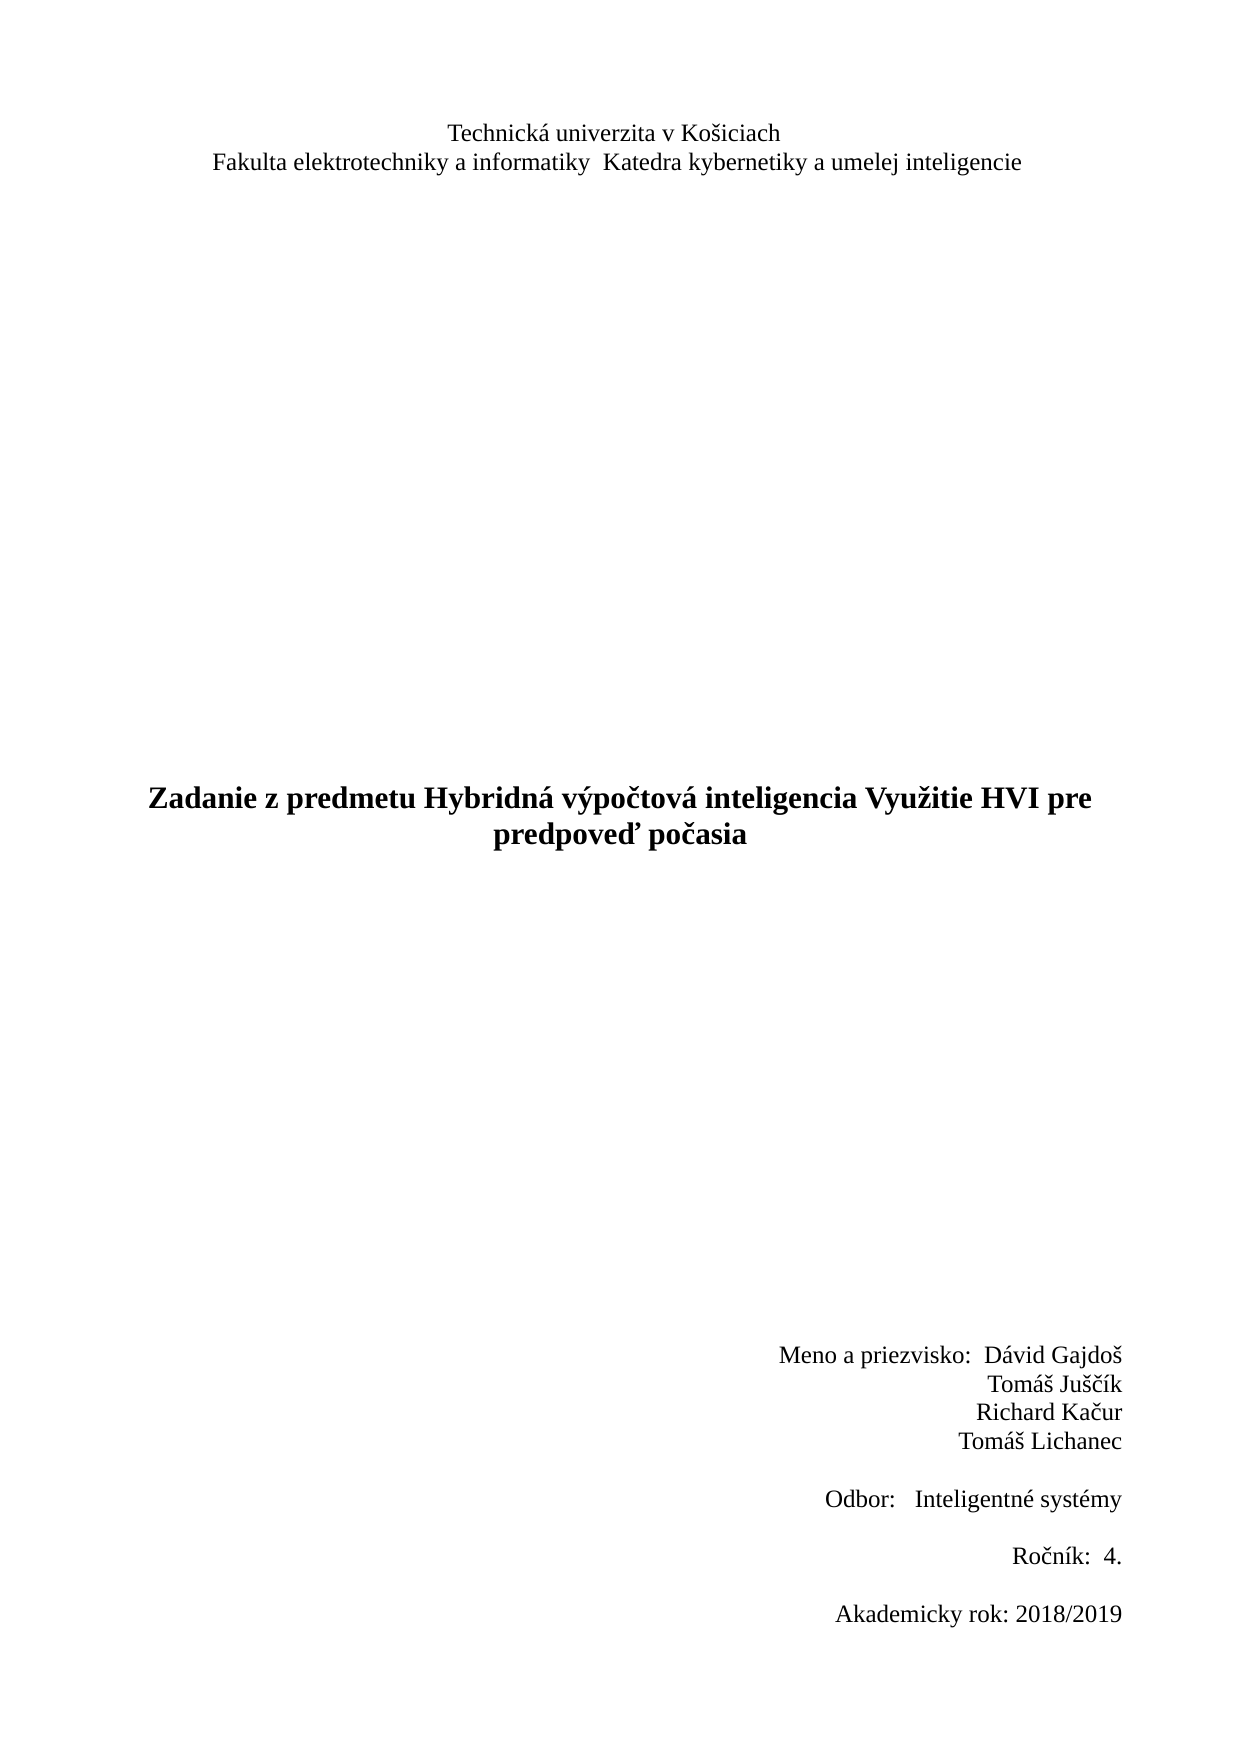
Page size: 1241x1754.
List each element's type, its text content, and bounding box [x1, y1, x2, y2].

text Richard Kačur [118, 1397, 1122, 1426]
text Akademicky rok: 2018/2019 [118, 1599, 1122, 1627]
text Tomáš Lichanec [118, 1426, 1122, 1455]
text Zadanie z predmetu Hybridná výpočtová inteligencia Využitie HVI pre predpoveď počasia [118, 779, 1122, 851]
text Odbor: Inteligentné systémy [118, 1484, 1122, 1512]
text Technická univerzita v Košiciach [118, 118, 1122, 147]
text Tomáš Juščík [118, 1369, 1122, 1397]
text Meno a priezvisko: Dávid Gajdoš [118, 1340, 1122, 1369]
text Ročník: 4. [118, 1541, 1122, 1570]
text Fakulta elektrotechniky a informatiky Katedra kybernetiky a umelej inteligencie [118, 147, 1122, 176]
